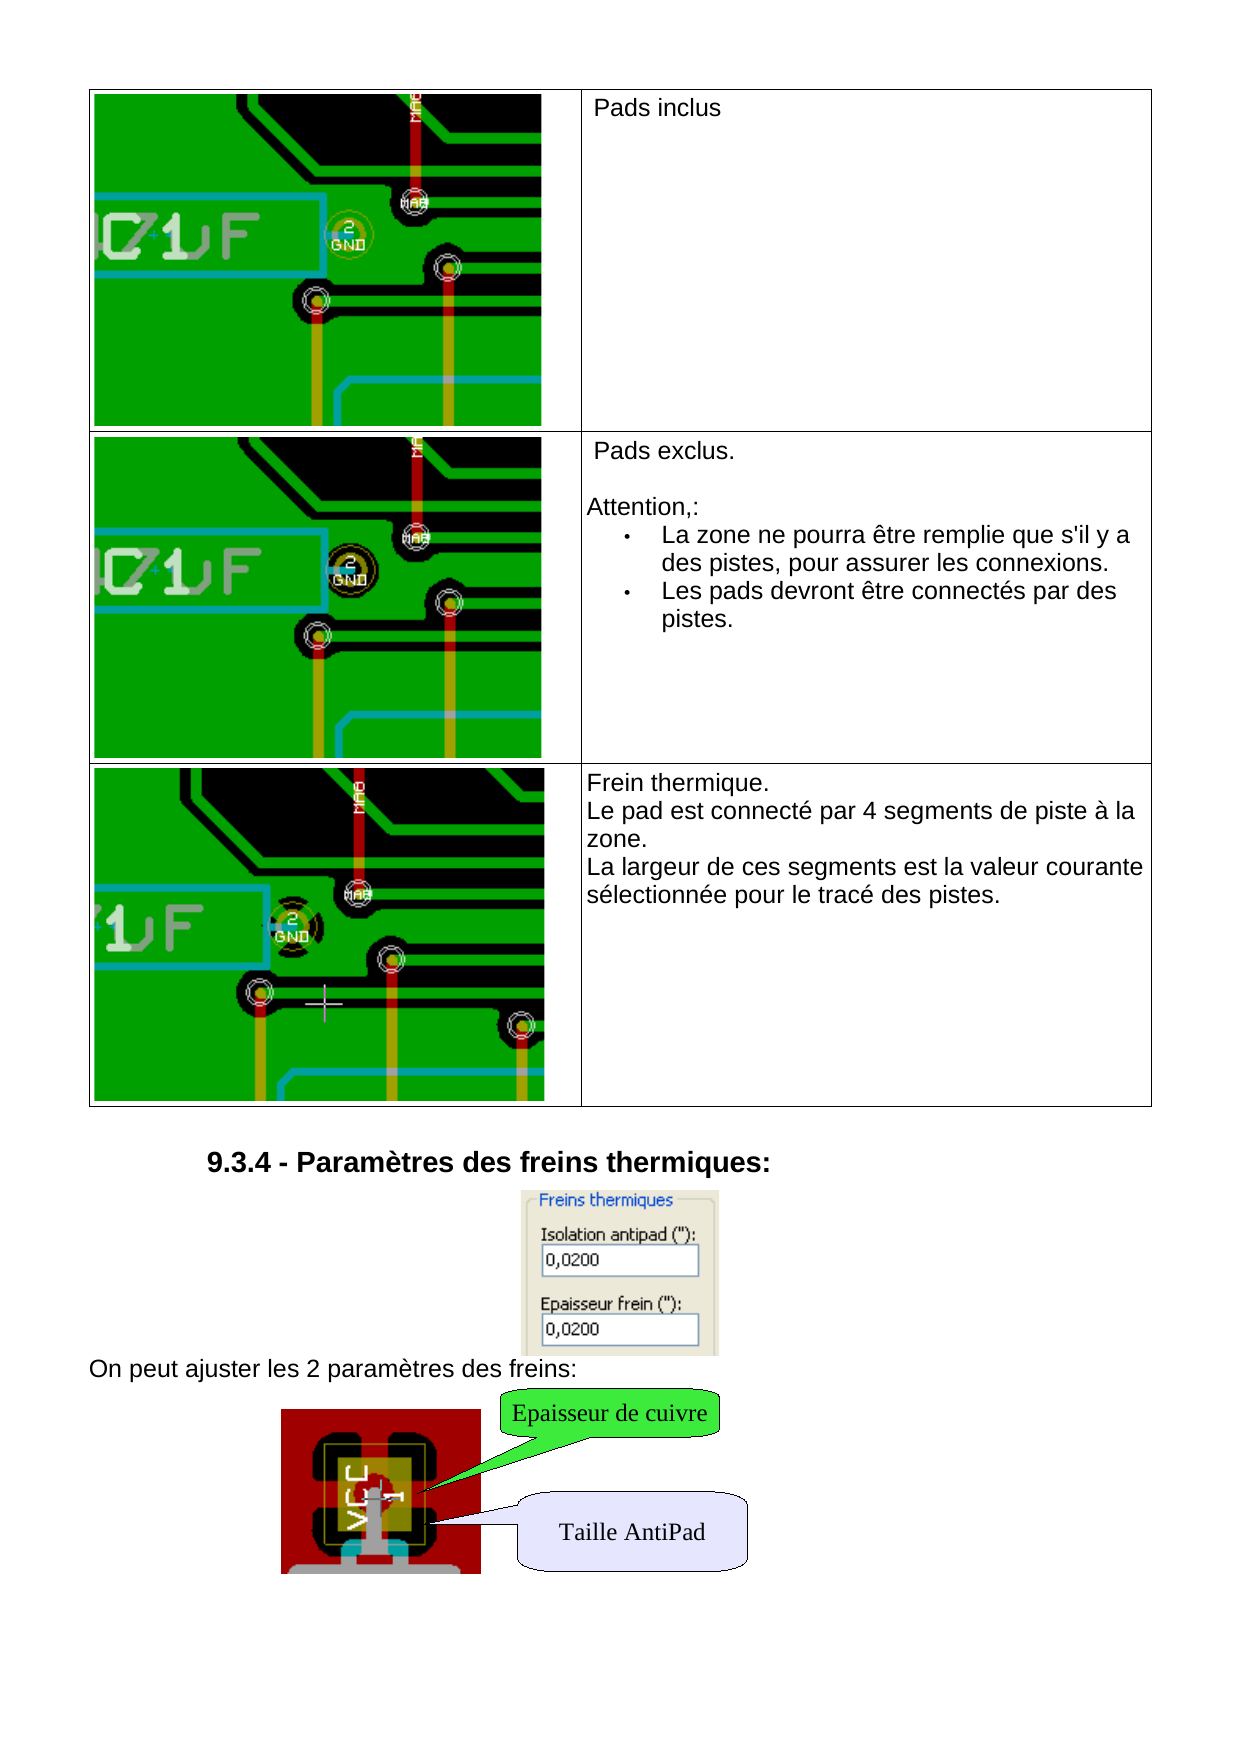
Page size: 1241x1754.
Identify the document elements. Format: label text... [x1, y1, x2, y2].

subtitle Paramètres des freins thermiques: [207, 1146, 1152, 1178]
picture [281, 1409, 481, 1574]
table_header Pads inclus [582, 90, 1151, 431]
picture [94, 768, 545, 1101]
table_cell Pads exclus. Attention,: La zone ne pourra être remplie que s'il y a des pistes, pour assurer les connexions. Les pads devront être connectés par des pistes. [582, 432, 1151, 763]
table_cell Frein thermique. Le pad est connecté par 4 segments de piste à la zone. La largeur de ces segments est la valeur courante sélectionnée pour le tracé des pistes. [582, 764, 1151, 1106]
table_cell [90, 764, 581, 1106]
picture [520, 1190, 720, 1356]
picture [94, 94, 542, 426]
table_cell [90, 432, 581, 763]
picture [94, 437, 542, 758]
table_header [90, 90, 581, 431]
text On peut ajuster les 2 paramètres des freins: [88, 1355, 1152, 1383]
